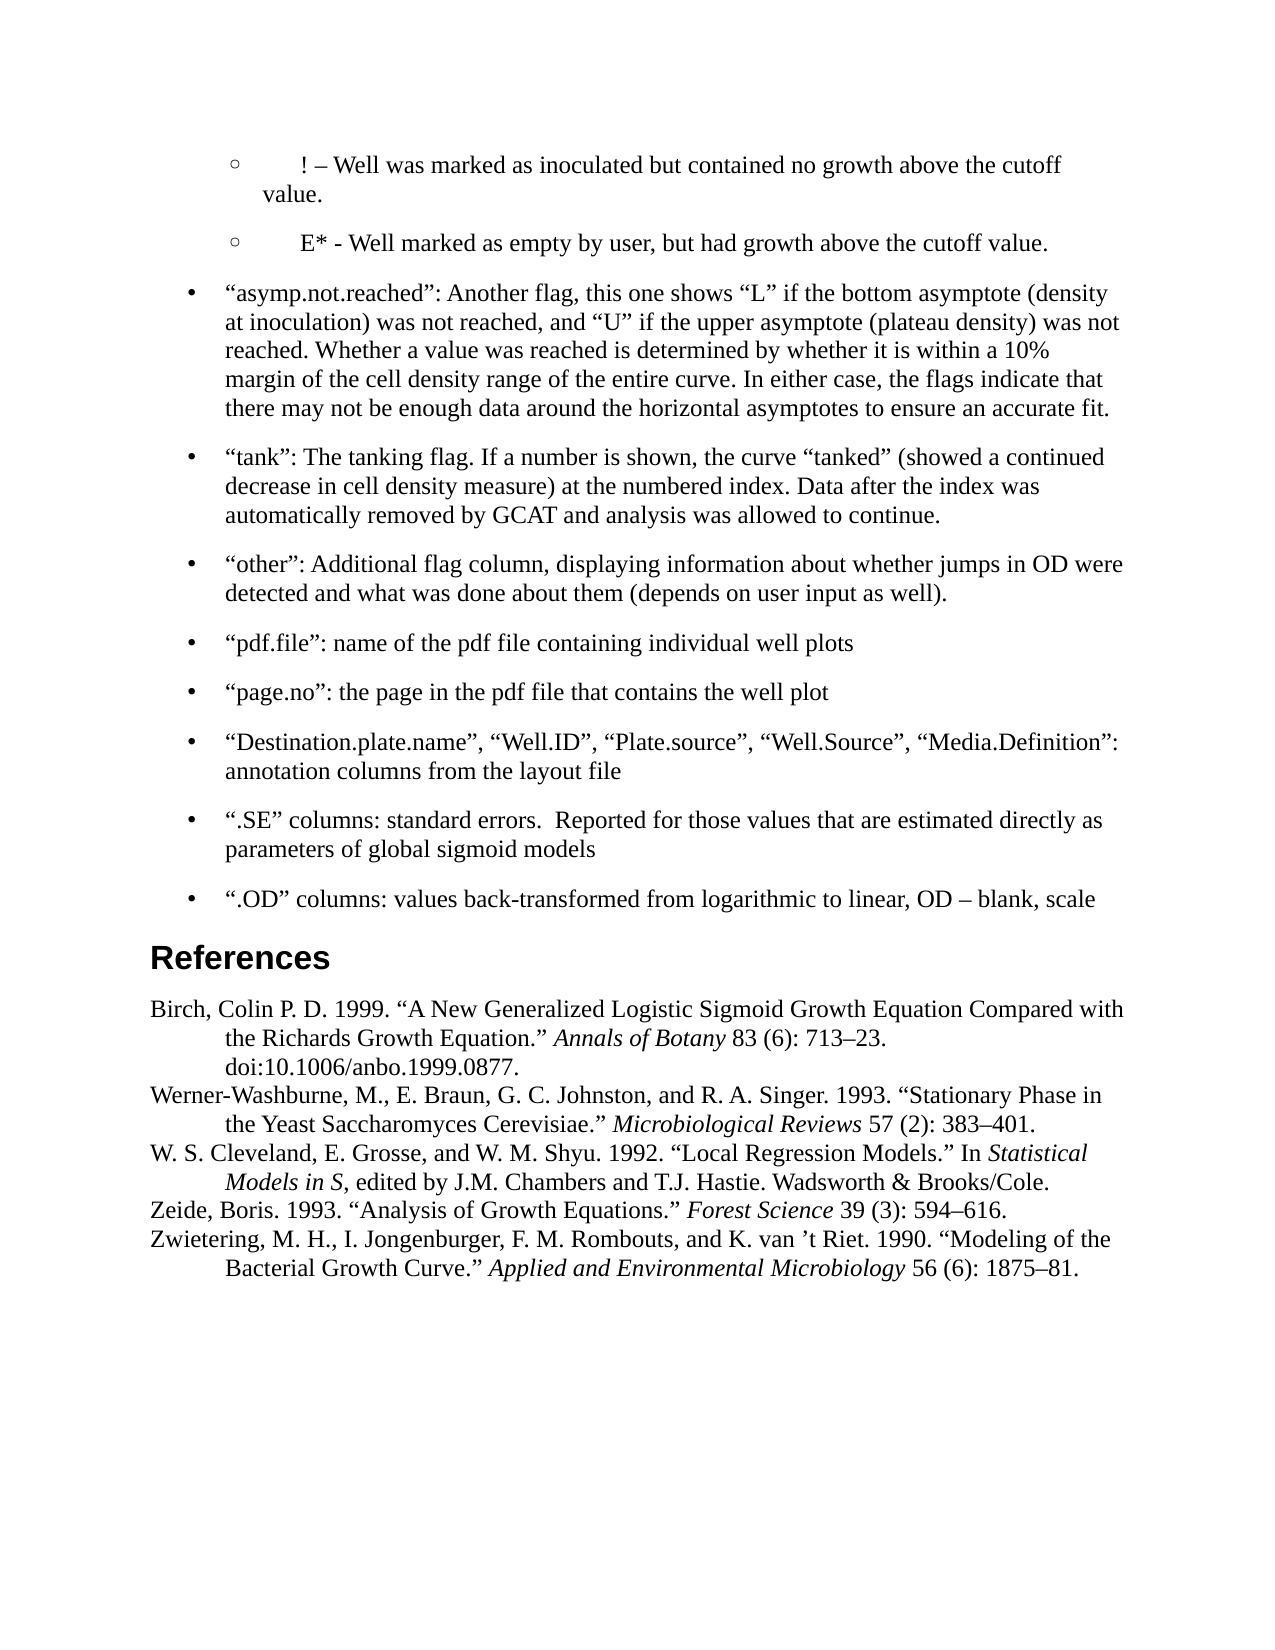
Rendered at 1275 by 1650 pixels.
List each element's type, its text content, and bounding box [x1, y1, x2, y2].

list “Destination.plate.name”, “Well.ID”, “Plate.source”, “Well.Source”, “Media.Definition”: annotation columns from the layout file [187, 727, 1125, 784]
list “.SE” columns: standard errors. Reported for those values that are estimated directly as parameters of global sigmoid models [187, 805, 1125, 863]
list ! – Well was marked as inoculated but contained no growth above the cutoff value. [225, 150, 1125, 207]
subtitle References [150, 937, 1125, 976]
text W. S. Cleveland, E. Grosse, and W. M. Shyu. 1992. “Local Regression Models.” In Statistical Models in S, edited by J.M. Chambers and T.J. Hastie. Wadsworth & Brooks/Cole. [150, 1138, 1125, 1196]
text Zeide, Boris. 1993. “Analysis of Growth Equations.” Forest Science 39 (3): 594–616. [150, 1196, 1125, 1224]
list “pdf.file”: name of the pdf file containing individual well plots [187, 628, 1125, 657]
text Werner-Washburne, M., E. Braun, G. C. Johnston, and R. A. Singer. 1993. “Stationary Phase in the Yeast Saccharomyces Cerevisiae.” Microbiological Reviews 57 (2): 383–401. [150, 1081, 1125, 1138]
text Birch, Colin P. D. 1999. “A New Generalized Logistic Sigmoid Growth Equation Compared with the Richards Growth Equation.” Annals of Botany 83 (6): 713–23. doi:10.1006/anbo.1999.0877. [150, 994, 1125, 1081]
list “asymp.not.reached”: Another flag, this one shows “L” if the bottom asymptote (density at inoculation) was not reached, and “U” if the upper asymptote (plateau density) was not reached. Whether a value was reached is determined by whether it is within a 10% margin of the cell density range of the entire curve. In either case, the flags indicate that there may not be enough data around the horizontal asymptotes to ensure an accurate fit. [187, 278, 1125, 422]
list “.OD” columns: values back-transformed from logarithmic to linear, OD – blank, scale [187, 884, 1125, 912]
list “tank”: The tanking flag. If a number is shown, the curve “tanked” (showed a continued decrease in cell density measure) at the numbered index. Data after the index was automatically removed by GCAT and analysis was allowed to continue. [187, 442, 1125, 529]
text Zwietering, M. H., I. Jongenburger, F. M. Rombouts, and K. van ’t Riet. 1990. “Modeling of the Bacterial Growth Curve.” Applied and Environmental Microbiology 56 (6): 1875–81. [150, 1224, 1125, 1282]
list “page.no”: the page in the pdf file that contains the well plot [187, 677, 1125, 706]
list E* - Well marked as empty by user, but had growth above the cutoff value. [225, 228, 1125, 257]
list “other”: Additional flag column, displaying information about whether jumps in OD were detected and what was done about them (depends on user input as well). [187, 549, 1125, 607]
